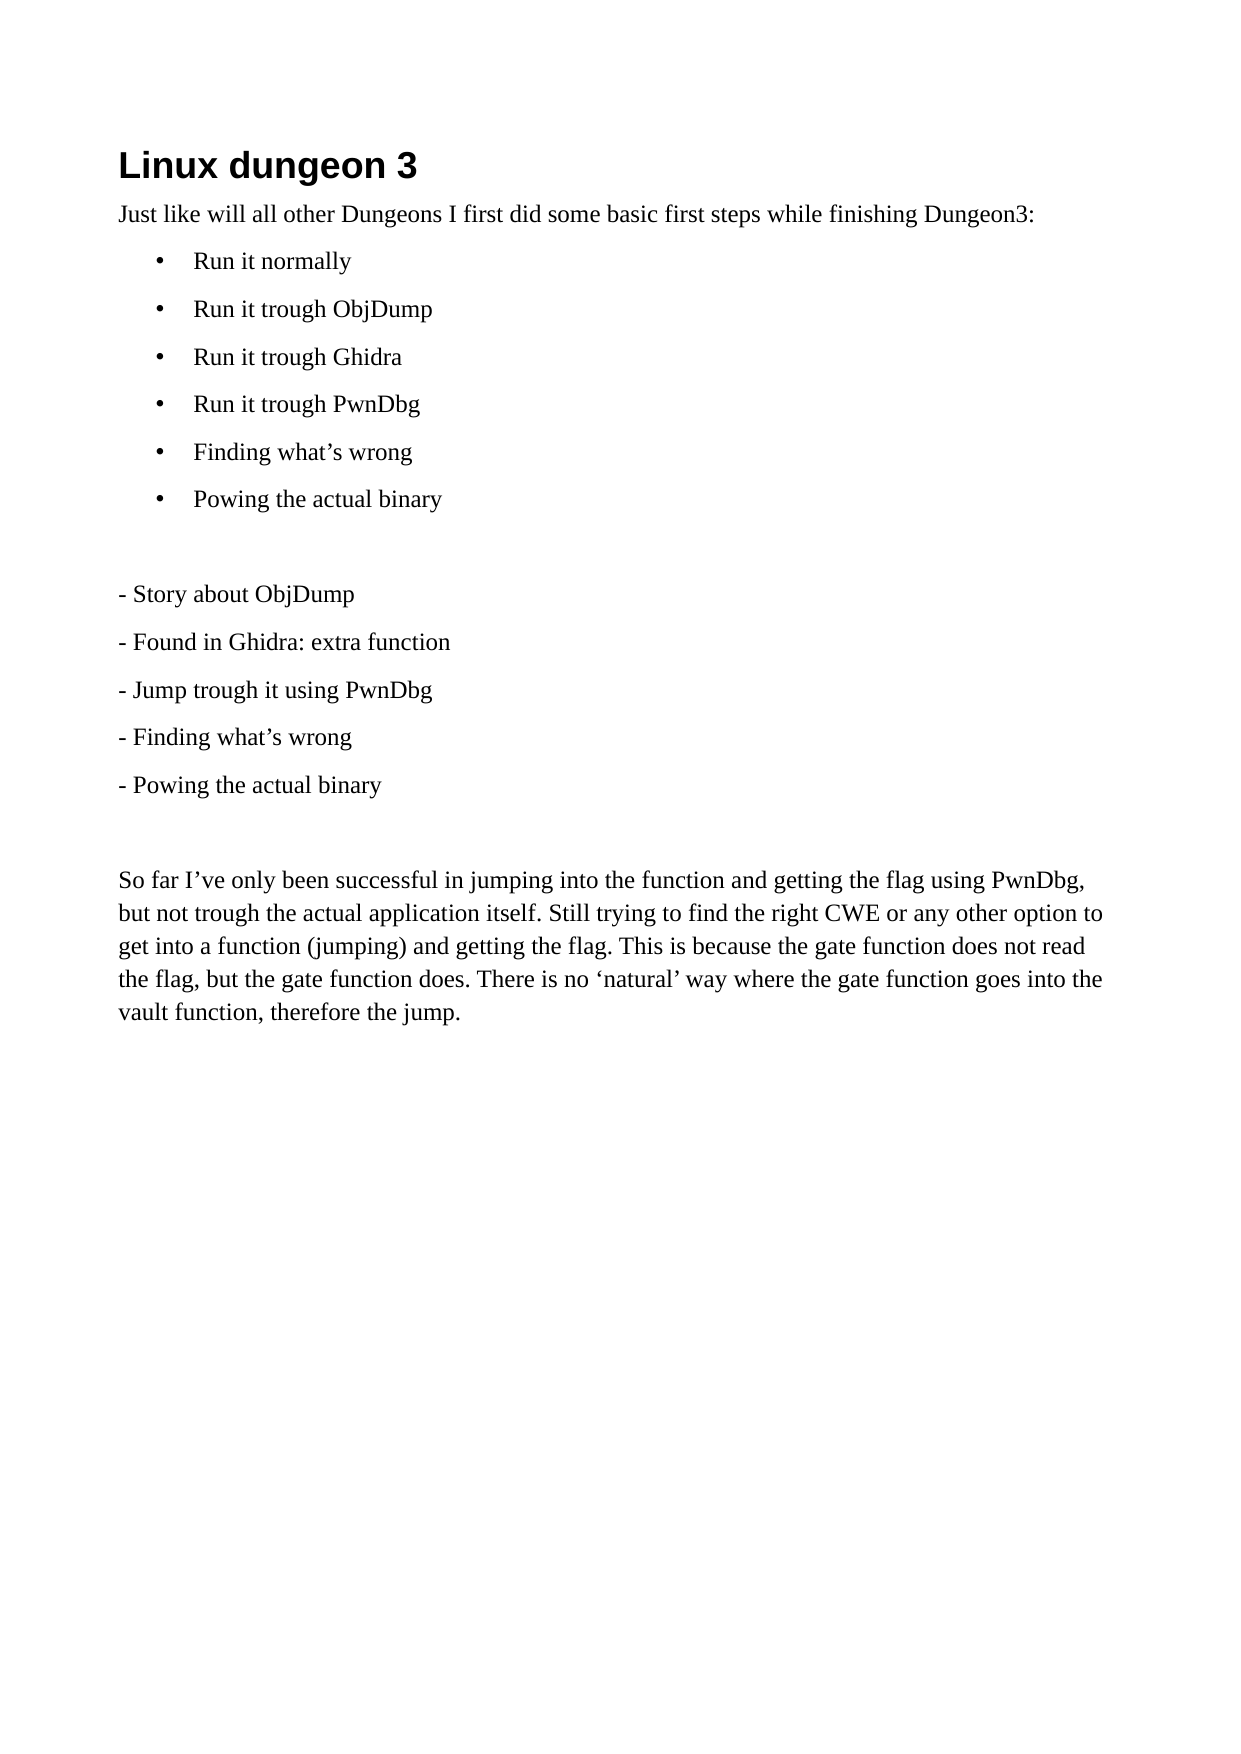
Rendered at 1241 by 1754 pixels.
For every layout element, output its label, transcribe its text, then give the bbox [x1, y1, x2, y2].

text Just like will all other Dungeons I first did some basic first steps while finishing Dungeon3: [118, 199, 1122, 227]
list Run it trough ObjDump [156, 294, 1122, 323]
list Finding what’s wrong [156, 437, 1122, 466]
list Powing the actual binary [156, 484, 1122, 513]
text - Powing the actual binary [118, 770, 1122, 799]
text - Story about ObjDump [118, 579, 1122, 608]
list Run it trough Ghidra [156, 342, 1122, 370]
text - Found in Ghidra: extra function [118, 627, 1122, 656]
list Run it trough PwnDbg [156, 389, 1122, 418]
text - Finding what’s wrong [118, 722, 1122, 751]
list Run it normally [156, 246, 1122, 275]
text So far I’ve only been successful in jumping into the function and getting the flag using PwnDbg, but not trough the actual application itself. Still trying to find the right CWE or any other option to get into a function (jumping) and getting the flag. This is because the gate function does not read the flag, but the gate function does. There is no ‘natural’ way where the gate function goes into the vault function, therefore the jump. [118, 865, 1122, 1026]
subtitle Linux dungeon 3 [118, 143, 1122, 186]
text - Jump trough it using PwnDbg [118, 675, 1122, 703]
